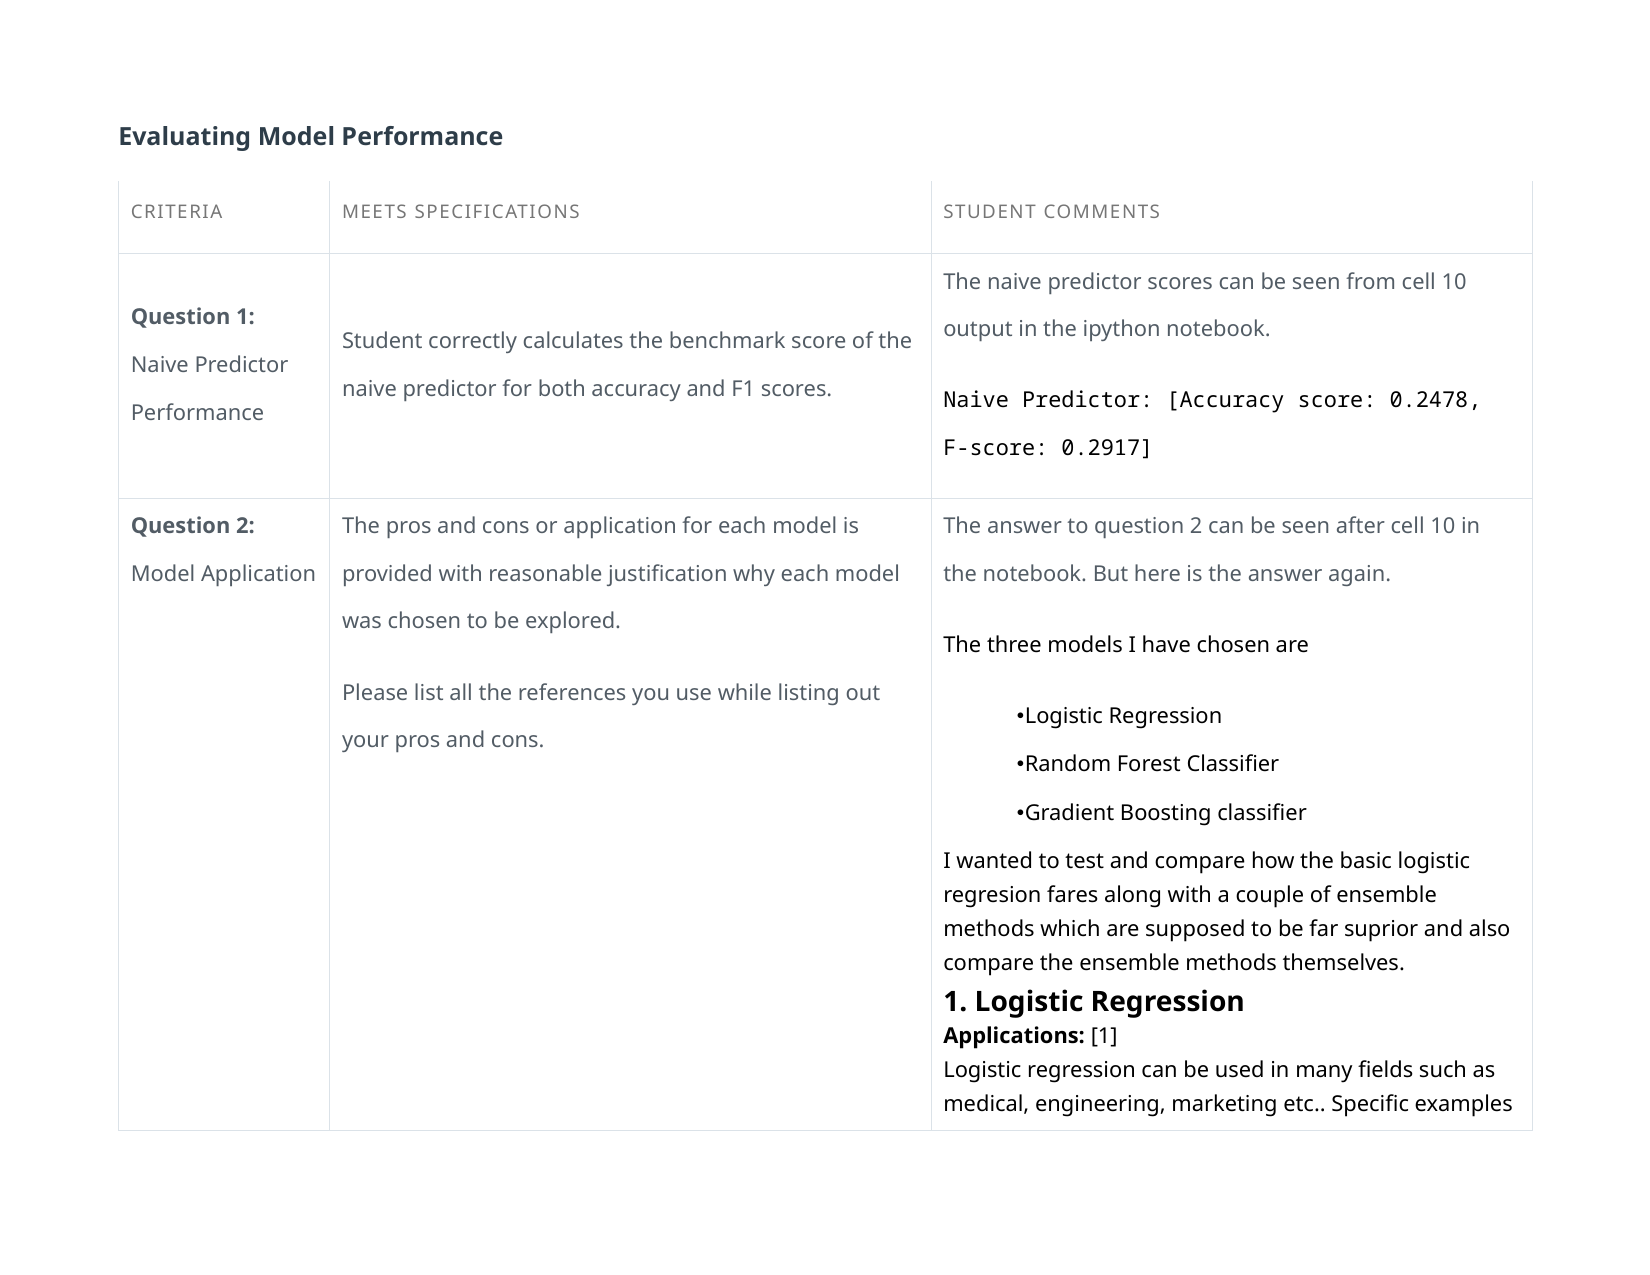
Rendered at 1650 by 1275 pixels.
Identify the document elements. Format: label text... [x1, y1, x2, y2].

table_header Student Comments [932, 181, 1532, 253]
table_cell Question 2: Model Application [119, 499, 329, 1130]
table_cell The naive predictor scores can be seen from cell 10 output in the ipython notebook. Naive Predictor: [Accuracy score: 0.2478, F-score: 0.2917] [932, 254, 1532, 498]
table_cell The answer to question 2 can be seen after cell 10 in the notebook. But here is the answer again. The three models I have chosen are Logistic Regression Random Forest Classifier Gradient Boosting classifier I wanted to test and compare how the basic logistic regresion fares along with a couple of ensemble methods which are supposed to be far suprior and also compare the ensemble methods themselves. 1. Logistic Regression Applications: [1] Logistic regression can be used in many fields such as medical, engineering, marketing etc.. Specific examples [932, 499, 1532, 1130]
table_cell Question 1: Naive Predictor Performance [119, 254, 329, 498]
text Evaluating Model Performance [118, 118, 1532, 152]
table_header MEETS SPECIFICATIONS [330, 181, 931, 253]
table_cell Student correctly calculates the benchmark score of the naive predictor for both accuracy and F1 scores. [330, 254, 931, 498]
table_cell The pros and cons or application for each model is provided with reasonable justification why each model was chosen to be explored. Please list all the references you use while listing out your pros and cons. [330, 499, 931, 1130]
table_header CRITERIA [119, 181, 329, 253]
